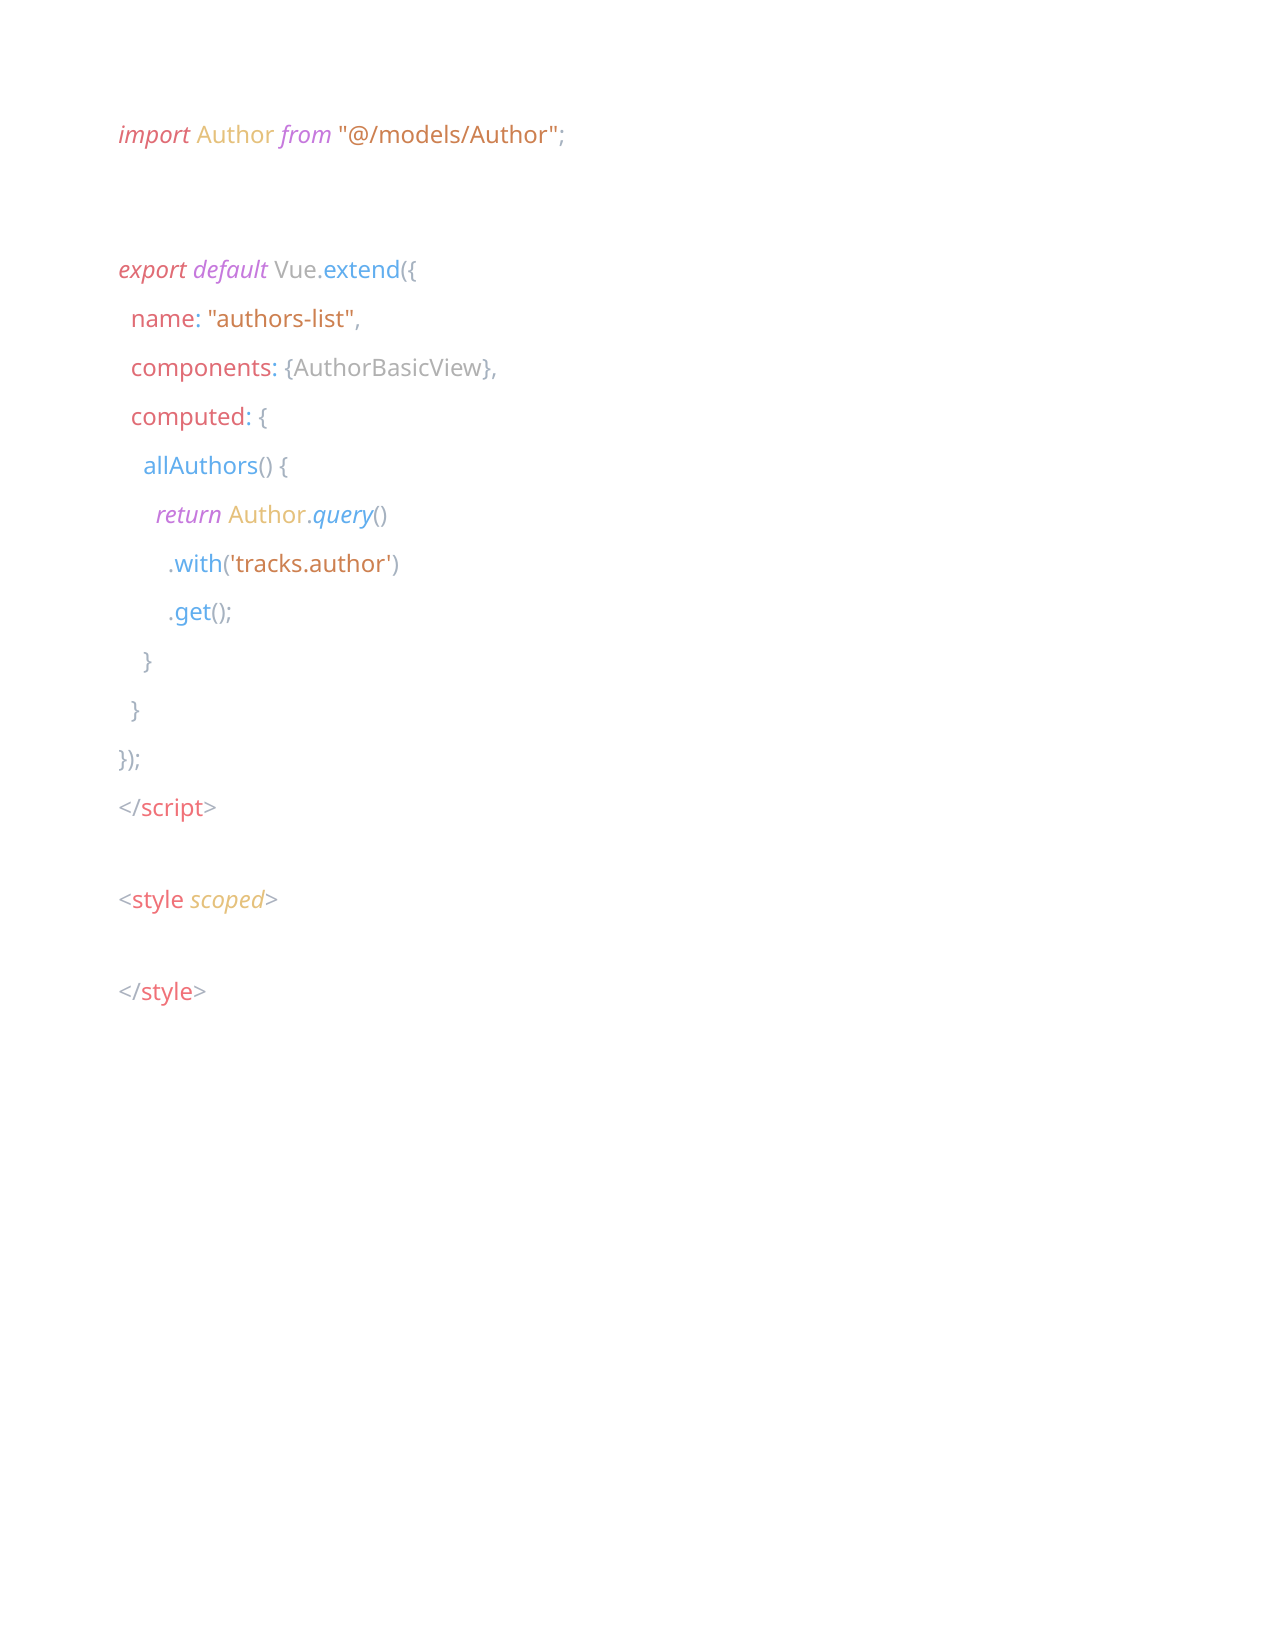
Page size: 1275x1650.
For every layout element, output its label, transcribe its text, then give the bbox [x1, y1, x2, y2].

text import Author from "@/models/Author"; export default Vue.extend({ name: "authors-list", components: {AuthorBasicView}, computed: { allAuthors() { return Author.query() .with('tracks.author') .get(); } } }); </script> <style scoped> </style> [118, 118, 1157, 1050]
